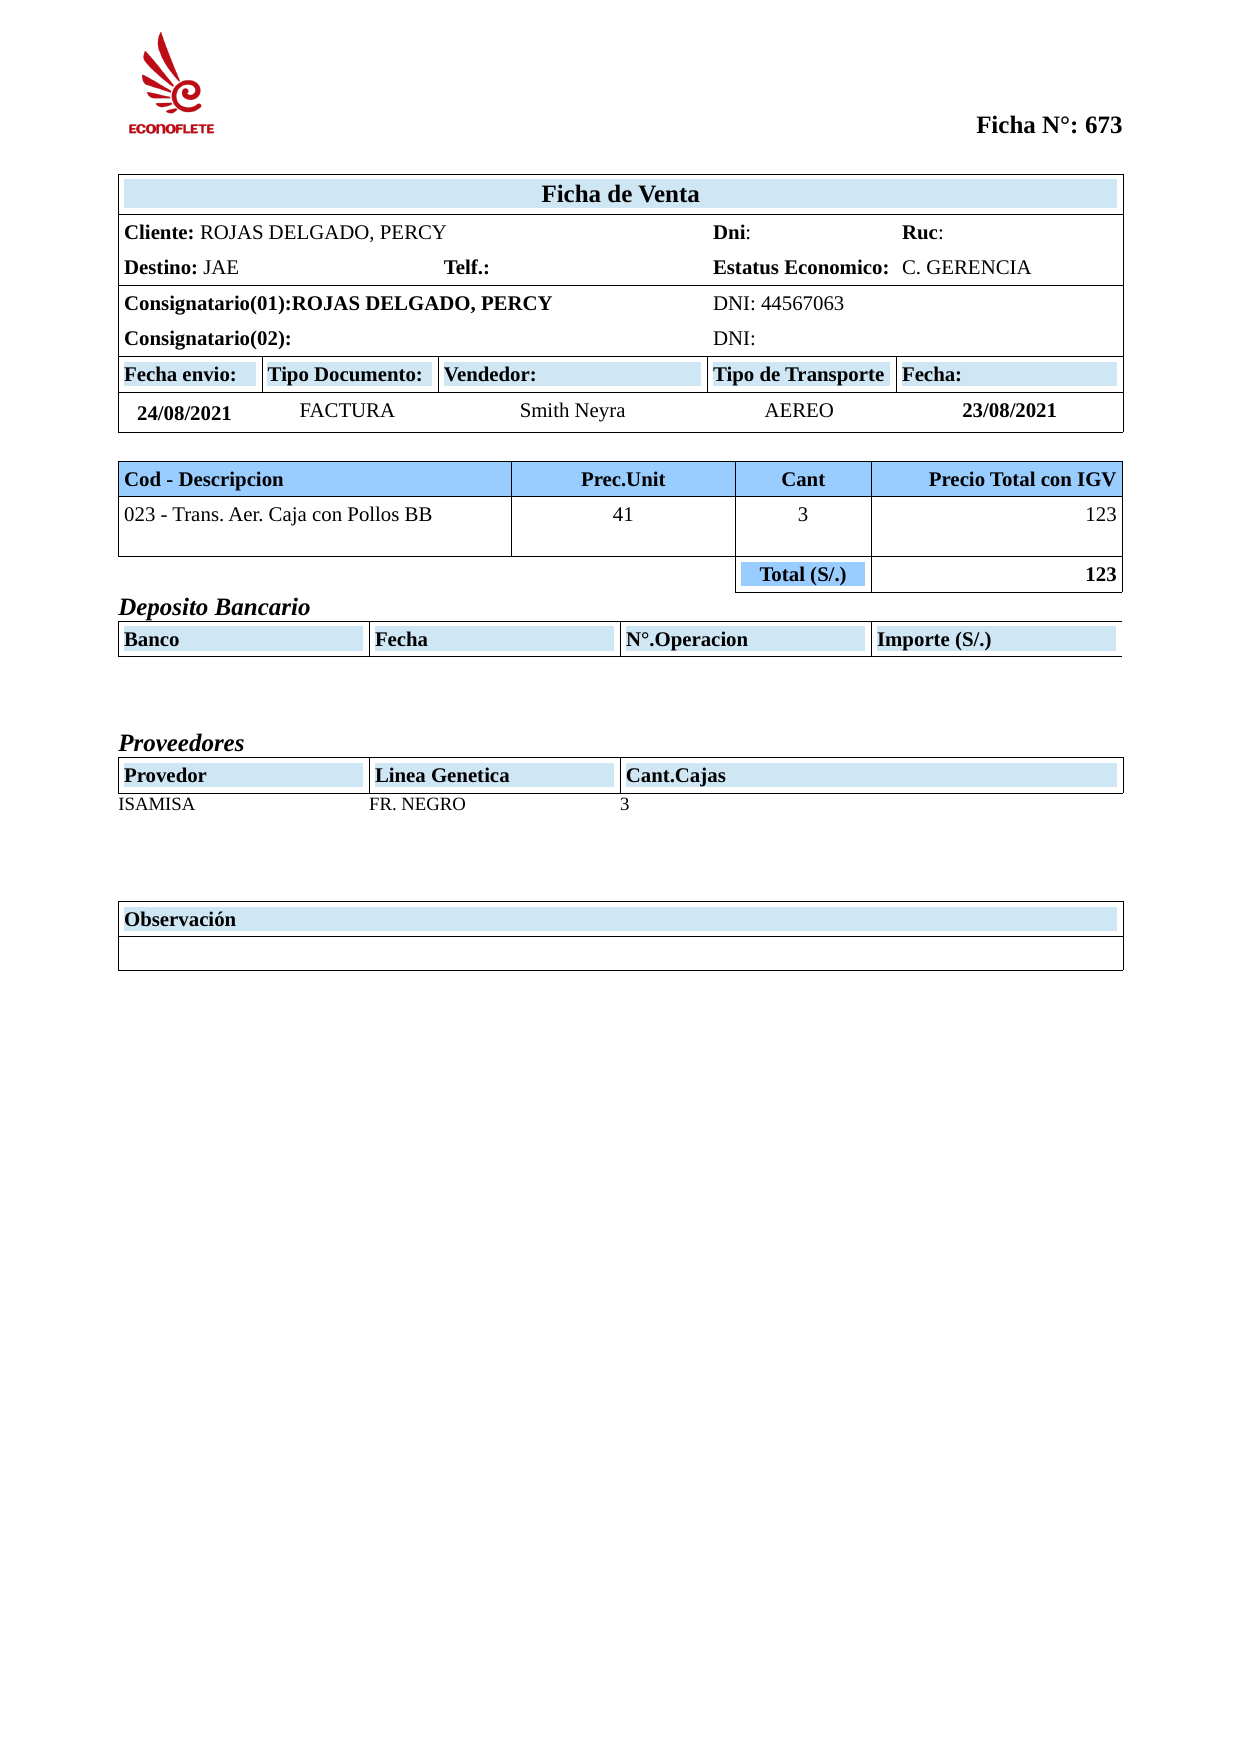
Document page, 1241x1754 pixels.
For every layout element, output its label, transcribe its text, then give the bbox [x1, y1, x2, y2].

table_header Observación [119, 902, 1123, 936]
table_cell Consignatario(02): [119, 321, 707, 356]
table_cell 3 [620, 794, 1123, 814]
table_cell AEREO [707, 393, 896, 432]
table_cell [118, 815, 369, 836]
table_cell 123 [872, 557, 1122, 592]
table_cell [620, 815, 1123, 836]
table_cell Vendedor: [439, 357, 707, 392]
table_cell [620, 836, 1123, 858]
table_header Prec.Unit [512, 462, 735, 496]
picture [118, 31, 225, 134]
table_header Importe (S/.) [872, 622, 1122, 656]
table_cell Tipo de Transporte [708, 357, 896, 392]
table_cell [118, 657, 369, 680]
table_cell Ruc: [896, 215, 1123, 249]
table_cell [620, 858, 1123, 879]
table_cell [369, 680, 620, 704]
table_header Cant [736, 462, 871, 496]
table_cell [871, 705, 1122, 728]
table_header Cant.Cajas [621, 758, 1123, 793]
table_header Provedor [119, 758, 369, 793]
table_cell FACTURA [262, 393, 438, 432]
table_cell [620, 879, 1123, 901]
table_cell DNI: [707, 321, 1123, 356]
table_cell Tipo Documento: [263, 357, 438, 392]
table_cell [511, 557, 735, 592]
text Deposito Bancario [118, 592, 1122, 621]
table_cell [118, 858, 369, 879]
table_cell [871, 657, 1122, 680]
table_cell [871, 680, 1122, 704]
table_cell Fecha envio: [119, 357, 262, 392]
table_cell Telf.: [438, 249, 707, 285]
table_cell [369, 657, 620, 680]
table_cell [620, 705, 871, 728]
table_cell 023 - Trans. Aer. Caja con Pollos BB [119, 497, 511, 556]
table_cell Smith Neyra [438, 393, 707, 432]
table_cell 41 [512, 497, 735, 556]
table_cell [118, 680, 369, 704]
table_cell FR. NEGRO [369, 794, 620, 814]
table_cell 123 [872, 497, 1122, 556]
table_header Precio Total con IGV [872, 462, 1122, 496]
table_cell Consignatario(01):ROJAS DELGADO, PERCY [119, 286, 707, 321]
table_cell Destino: JAE [119, 249, 438, 285]
table_cell DNI: 44567063 [707, 286, 1123, 321]
table_cell Total (S/.) [736, 557, 871, 592]
table_cell 3 [736, 497, 871, 556]
table_header Linea Genetica [370, 758, 620, 793]
table_cell [118, 705, 369, 728]
table_header N°.Operacion [621, 622, 871, 656]
table_cell [118, 836, 369, 858]
table_cell [369, 879, 620, 901]
text Proveedores [118, 728, 1122, 757]
table_cell [620, 657, 871, 680]
table_header Ficha de Venta [119, 175, 1123, 214]
table_cell Fecha: [897, 357, 1123, 392]
table_header Fecha [370, 622, 620, 656]
table_cell [369, 705, 620, 728]
table_cell Cliente: ROJAS DELGADO, PERCY [119, 215, 707, 249]
table_cell 24/08/2021 [119, 393, 262, 432]
table_cell [118, 879, 369, 901]
table_header Banco [119, 622, 369, 656]
table_cell ISAMISA [118, 794, 369, 814]
table_cell C. GERENCIA [896, 249, 1123, 285]
table_cell [369, 858, 620, 879]
table_cell Estatus Economico: [707, 249, 896, 285]
table_header Cod - Descripcion [119, 462, 511, 496]
table_cell [118, 557, 511, 592]
table_cell [369, 815, 620, 836]
table_cell [119, 937, 1123, 969]
table_cell Dni: [707, 215, 896, 249]
table_cell [369, 836, 620, 858]
table_cell [620, 680, 871, 704]
table_cell 23/08/2021 [896, 393, 1123, 432]
